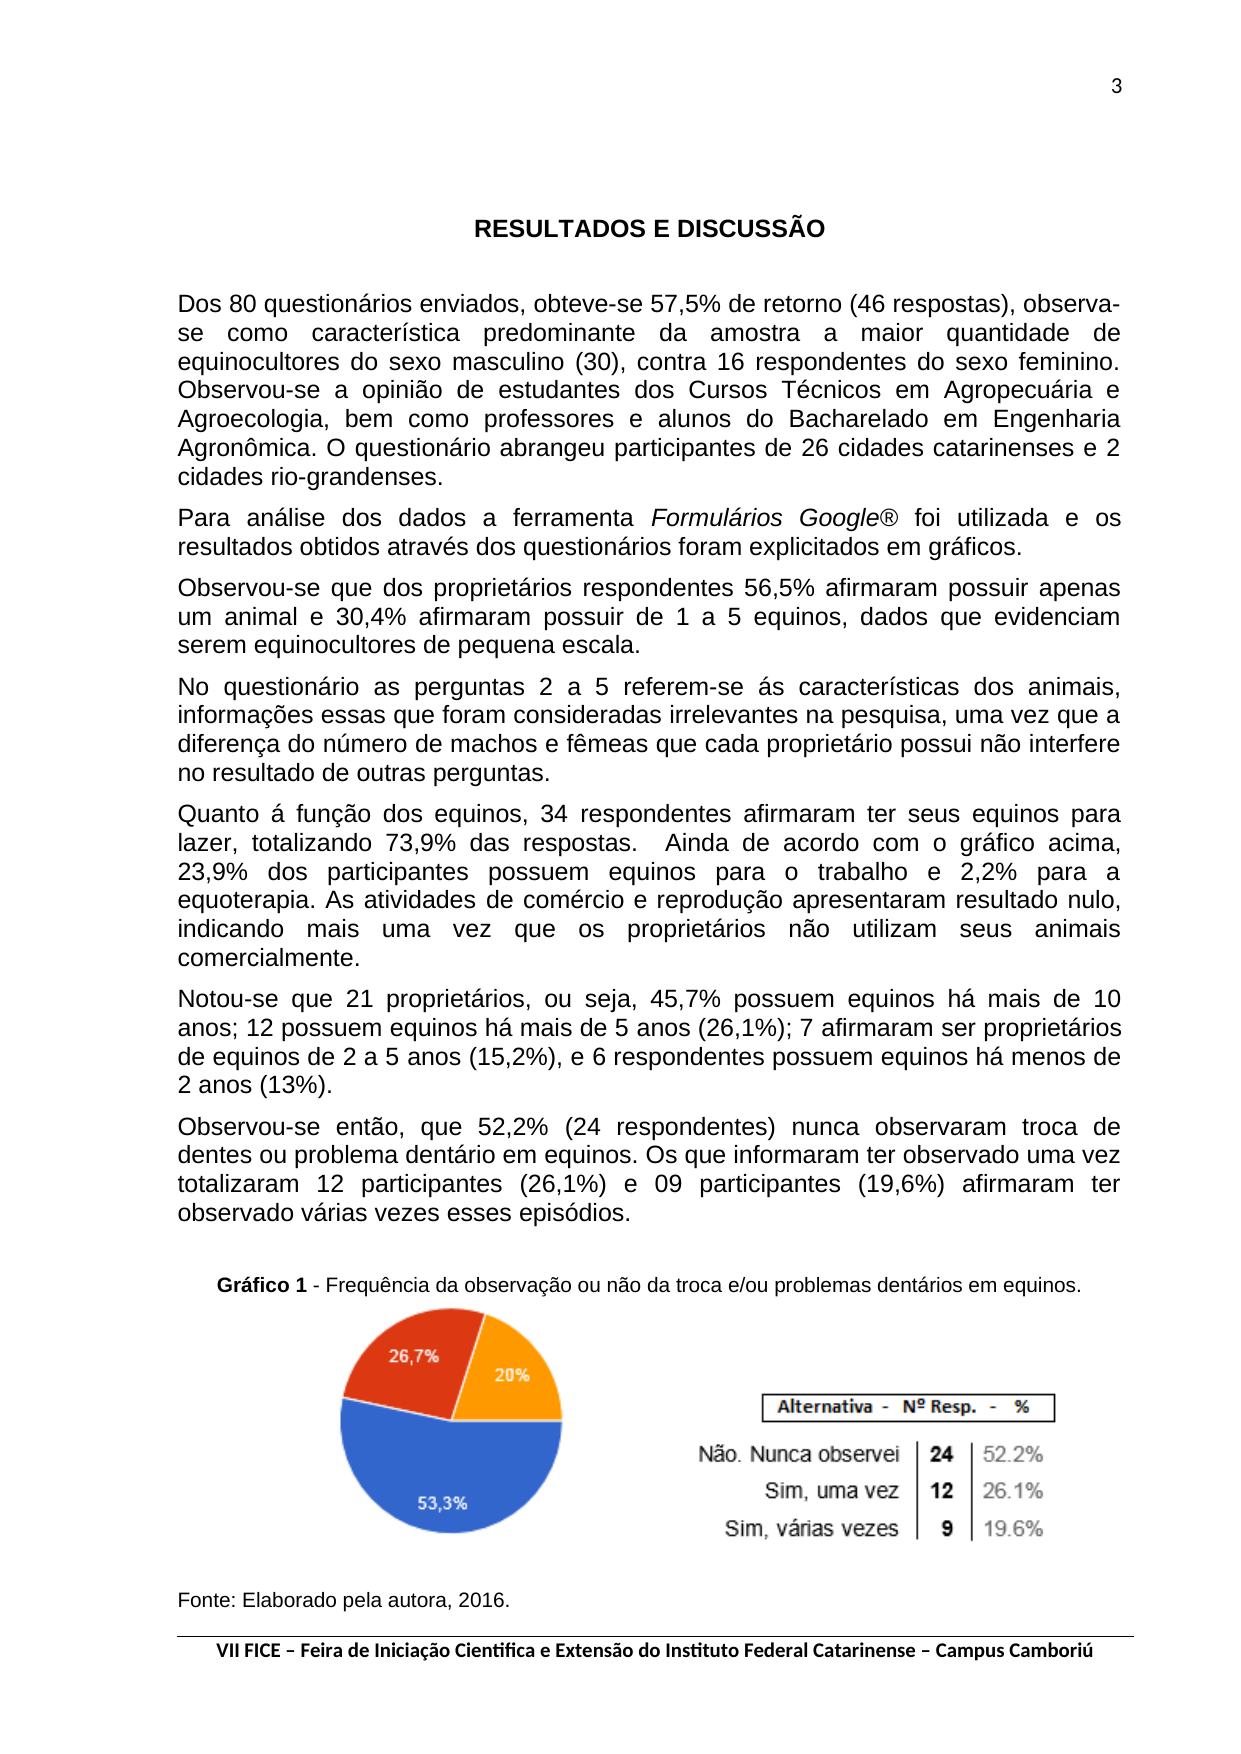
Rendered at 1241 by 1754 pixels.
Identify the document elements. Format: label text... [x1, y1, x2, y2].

text No questionário as perguntas 2 a 5 referem-se ás características dos animais, informações essas que foram consideradas irrelevantes na pesquisa, uma vez que a diferença do número de machos e fêmeas que cada proprietário possui não interfere no resultado de outras perguntas. [177, 671, 1122, 786]
text Dos 80 questionários enviados, obteve-se 57,5% de retorno (46 respostas), observa-se como característica predominante da amostra a maior quantidade de equinocultores do sexo masculino (30), contra 16 respondentes do sexo feminino. Observou-se a opinião de estudantes dos Cursos Técnicos em Agropecuária e Agroecologia, bem como professores e alunos do Bacharelado em Engenharia Agronômica. O questionário abrangeu participantes de 26 cidades catarinenses e 2 cidades rio-grandenses. [177, 289, 1122, 490]
text Gráfico 1 - Frequência da observação ou não da troca e/ou problemas dentários em equinos. [177, 1273, 1122, 1297]
text Para análise dos dados a ferramenta Formulários Google® foi utilizada e os resultados obtidos através dos questionários foram explicitados em gráficos. [177, 503, 1122, 560]
text Fonte: Elaborado pela autora, 2016. [177, 1588, 1122, 1612]
text Observou-se que dos proprietários respondentes 56,5% afirmaram possuir apenas um animal e 30,4% afirmaram possuir de 1 a 5 equinos, dados que evidenciam serem equinocultores de pequena escala. [177, 573, 1122, 659]
text Notou-se que 21 proprietários, ou seja, 45,7% possuem equinos há mais de 10 anos; 12 possuem equinos há mais de 5 anos (26,1%); 7 afirmaram ser proprietários de equinos de 2 a 5 anos (15,2%), e 6 respondentes possuem equinos há menos de 2 anos (13%). [177, 984, 1122, 1099]
text RESULTADOS E DISCUSSÃO [177, 214, 1122, 242]
text Quanto á função dos equinos, 34 respondentes afirmaram ter seus equinos para lazer, totalizando 73,9% das respostas. Ainda de acordo com o gráfico acima, 23,9% dos participantes possuem equinos para o trabalho e 2,2% para a equoterapia. As atividades de comércio e reprodução apresentaram resultado nulo, indicando mais uma vez que os proprietários não utilizam seus animais comercialmente. [177, 799, 1122, 971]
text Observou-se então, que 52,2% (24 respondentes) nunca observaram troca de dentes ou problema dentário em equinos. Os que informaram ter observado uma vez totalizaram 12 participantes (26,1%) e 09 participantes (19,6%) afirmaram ter observado várias vezes esses episódios. [177, 1111, 1122, 1226]
